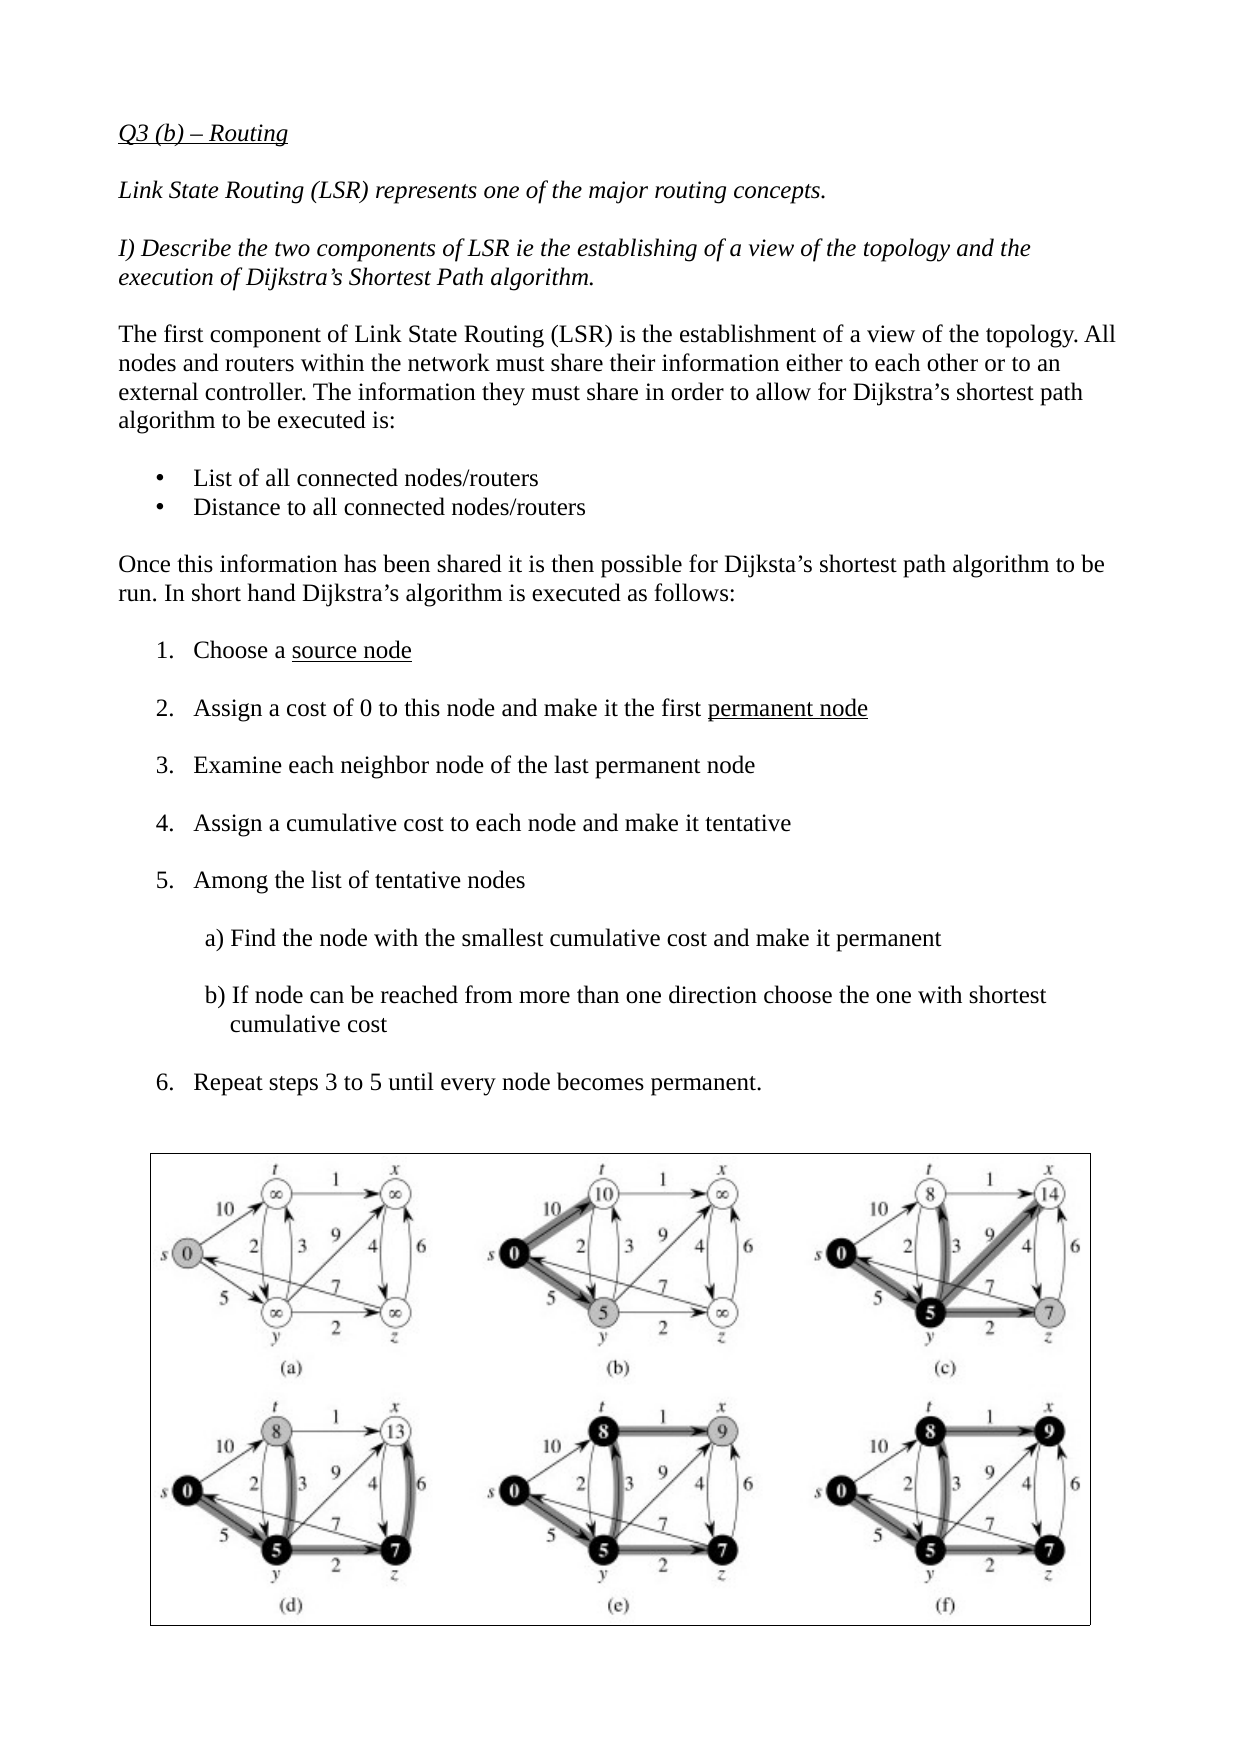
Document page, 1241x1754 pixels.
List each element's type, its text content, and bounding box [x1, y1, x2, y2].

text b) If node can be reached from more than one direction choose the one with shortest cumulative cost [118, 981, 1122, 1038]
list Choose a source node [156, 636, 1122, 664]
text Q3 (b) – Routing [118, 118, 1122, 147]
text Link State Routing (LSR) represents one of the major routing concepts. [118, 176, 1122, 204]
text I) Describe the two components of LSR ie the establishing of a view of the topology and the execution of Dijkstra’s Shortest Path algorithm. [118, 233, 1122, 291]
text The first component of Link State Routing (LSR) is the establishment of a view of the topology. All nodes and routers within the network must share their information either to each other or to an external controller. The information they must share in order to allow for Dijkstra’s shortest path algorithm to be executed is: [118, 319, 1122, 434]
list Assign a cost of 0 to this node and make it the first permanent node [156, 693, 1122, 722]
list Among the list of tentative nodes [156, 866, 1122, 894]
text a) Find the node with the smallest cumulative cost and make it permanent [118, 923, 1122, 952]
list Distance to all connected nodes/routers [156, 492, 1122, 521]
picture [153, 1156, 1088, 1623]
list Assign a cumulative cost to each node and make it tentative [156, 808, 1122, 837]
list Examine each neighbor node of the last permanent node [156, 751, 1122, 779]
text Once this information has been shared it is then possible for Dijksta’s shortest path algorithm to be run. In short hand Dijkstra’s algorithm is executed as follows: [118, 549, 1122, 607]
list List of all connected nodes/routers [156, 463, 1122, 492]
list Repeat steps 3 to 5 until every node becomes permanent. [156, 1067, 1122, 1096]
